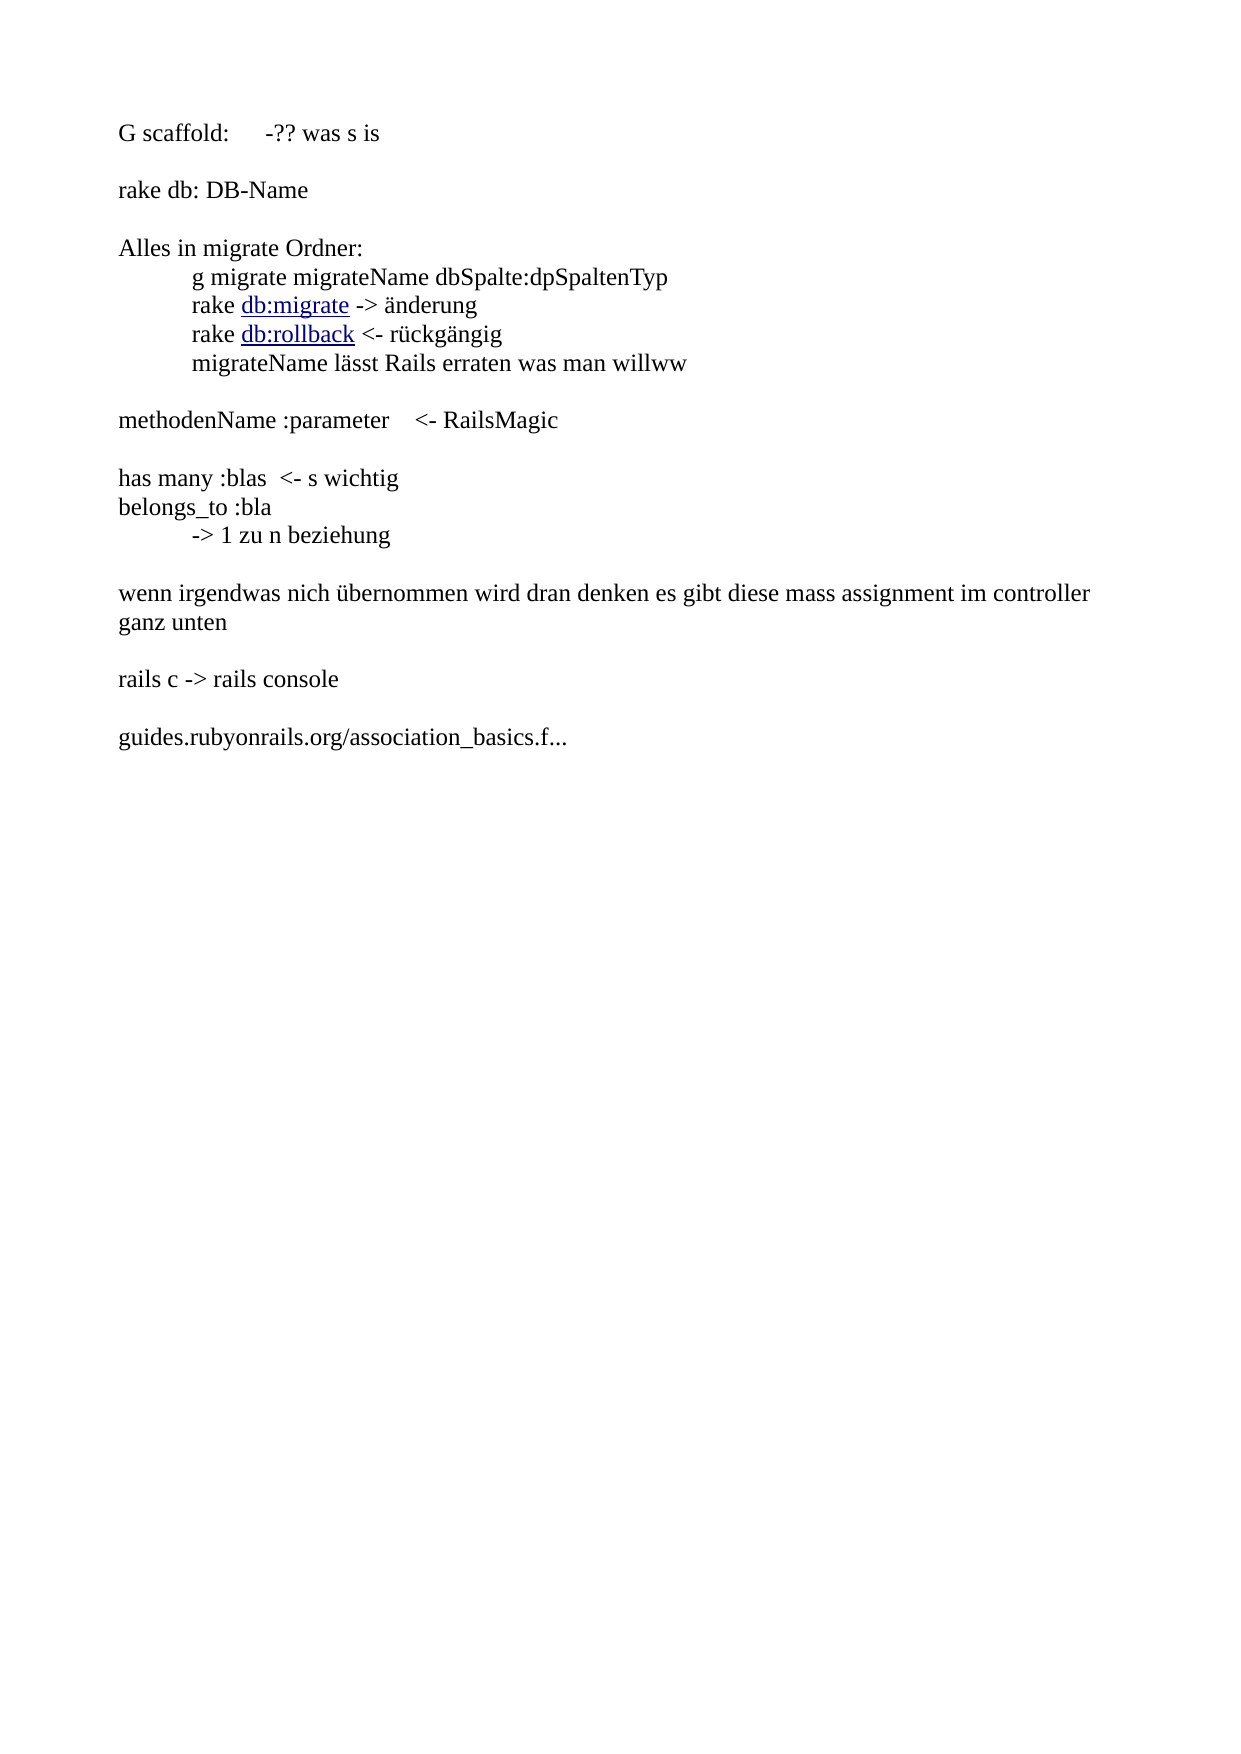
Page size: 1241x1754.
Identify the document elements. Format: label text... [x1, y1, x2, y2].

text guides.rubyonrails.org/association_basics.f... [118, 722, 1122, 751]
text Alles in migrate Ordner: [118, 233, 1122, 262]
text rake db: DB-Name [118, 176, 1122, 204]
text belongs_to :bla [118, 492, 1122, 521]
text rails c -> rails console [118, 664, 1122, 693]
text rake db:migrate -> änderung [118, 291, 1122, 319]
text has many :blas <- s wichtig [118, 463, 1122, 492]
text -> 1 zu n beziehung [118, 521, 1122, 549]
text G scaffold: -?? was s is [118, 118, 1122, 147]
text rake db:rollback <- rückgängig [118, 319, 1122, 348]
text g migrate migrateName dbSpalte:dpSpaltenTyp [118, 262, 1122, 291]
text migrateName lässt Rails erraten was man willww [118, 348, 1122, 377]
text methodenName :parameter <- RailsMagic [118, 406, 1122, 434]
text wenn irgendwas nich übernommen wird dran denken es gibt diese mass assignment im controller ganz unten [118, 578, 1122, 636]
